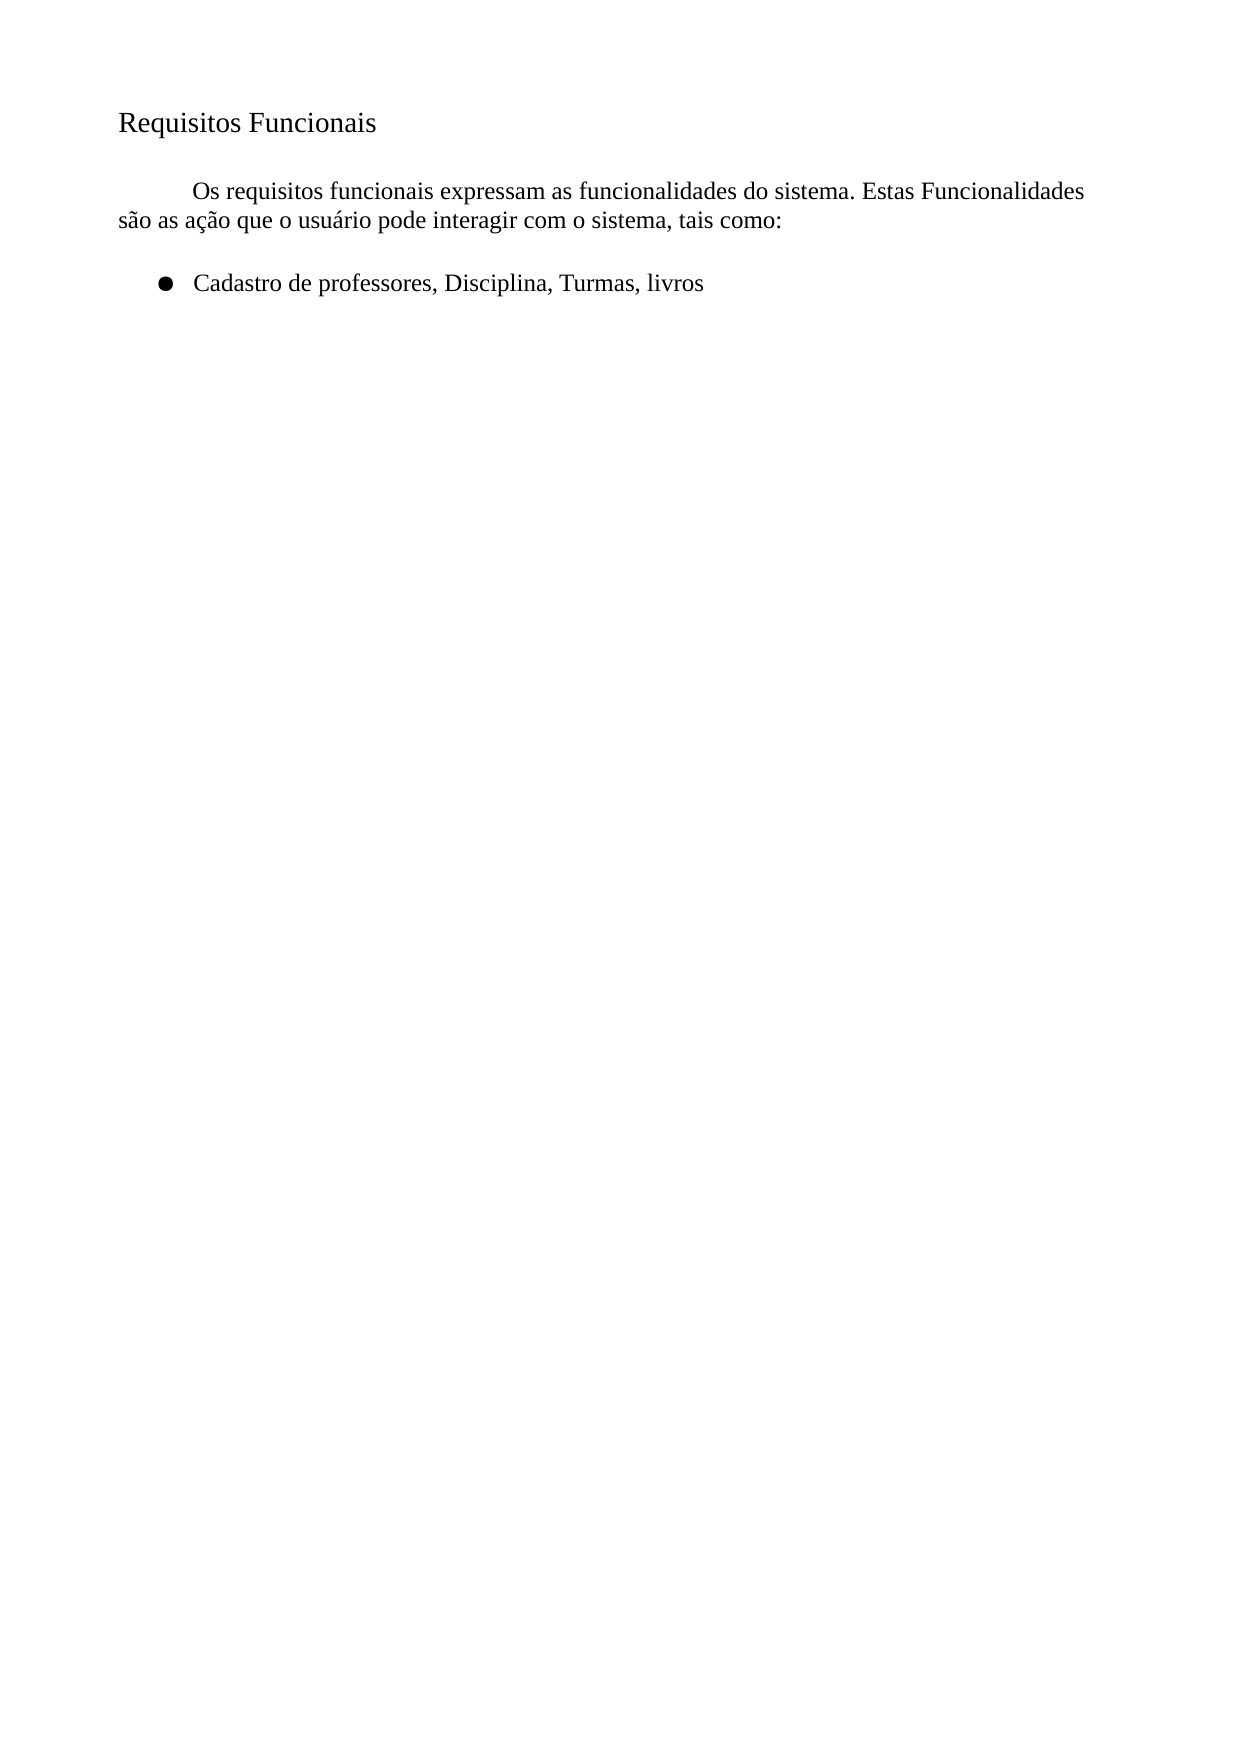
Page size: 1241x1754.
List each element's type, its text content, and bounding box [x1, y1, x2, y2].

text Os requisitos funcionais expressam as funcionalidades do sistema. Estas Funcionalidades são as ação que o usuário pode interagir com o sistema, tais como: [118, 172, 1122, 234]
text Requisitos Funcionais [118, 105, 1122, 138]
list Cadastro de professores, Disciplina, Turmas, livros [156, 268, 1122, 296]
